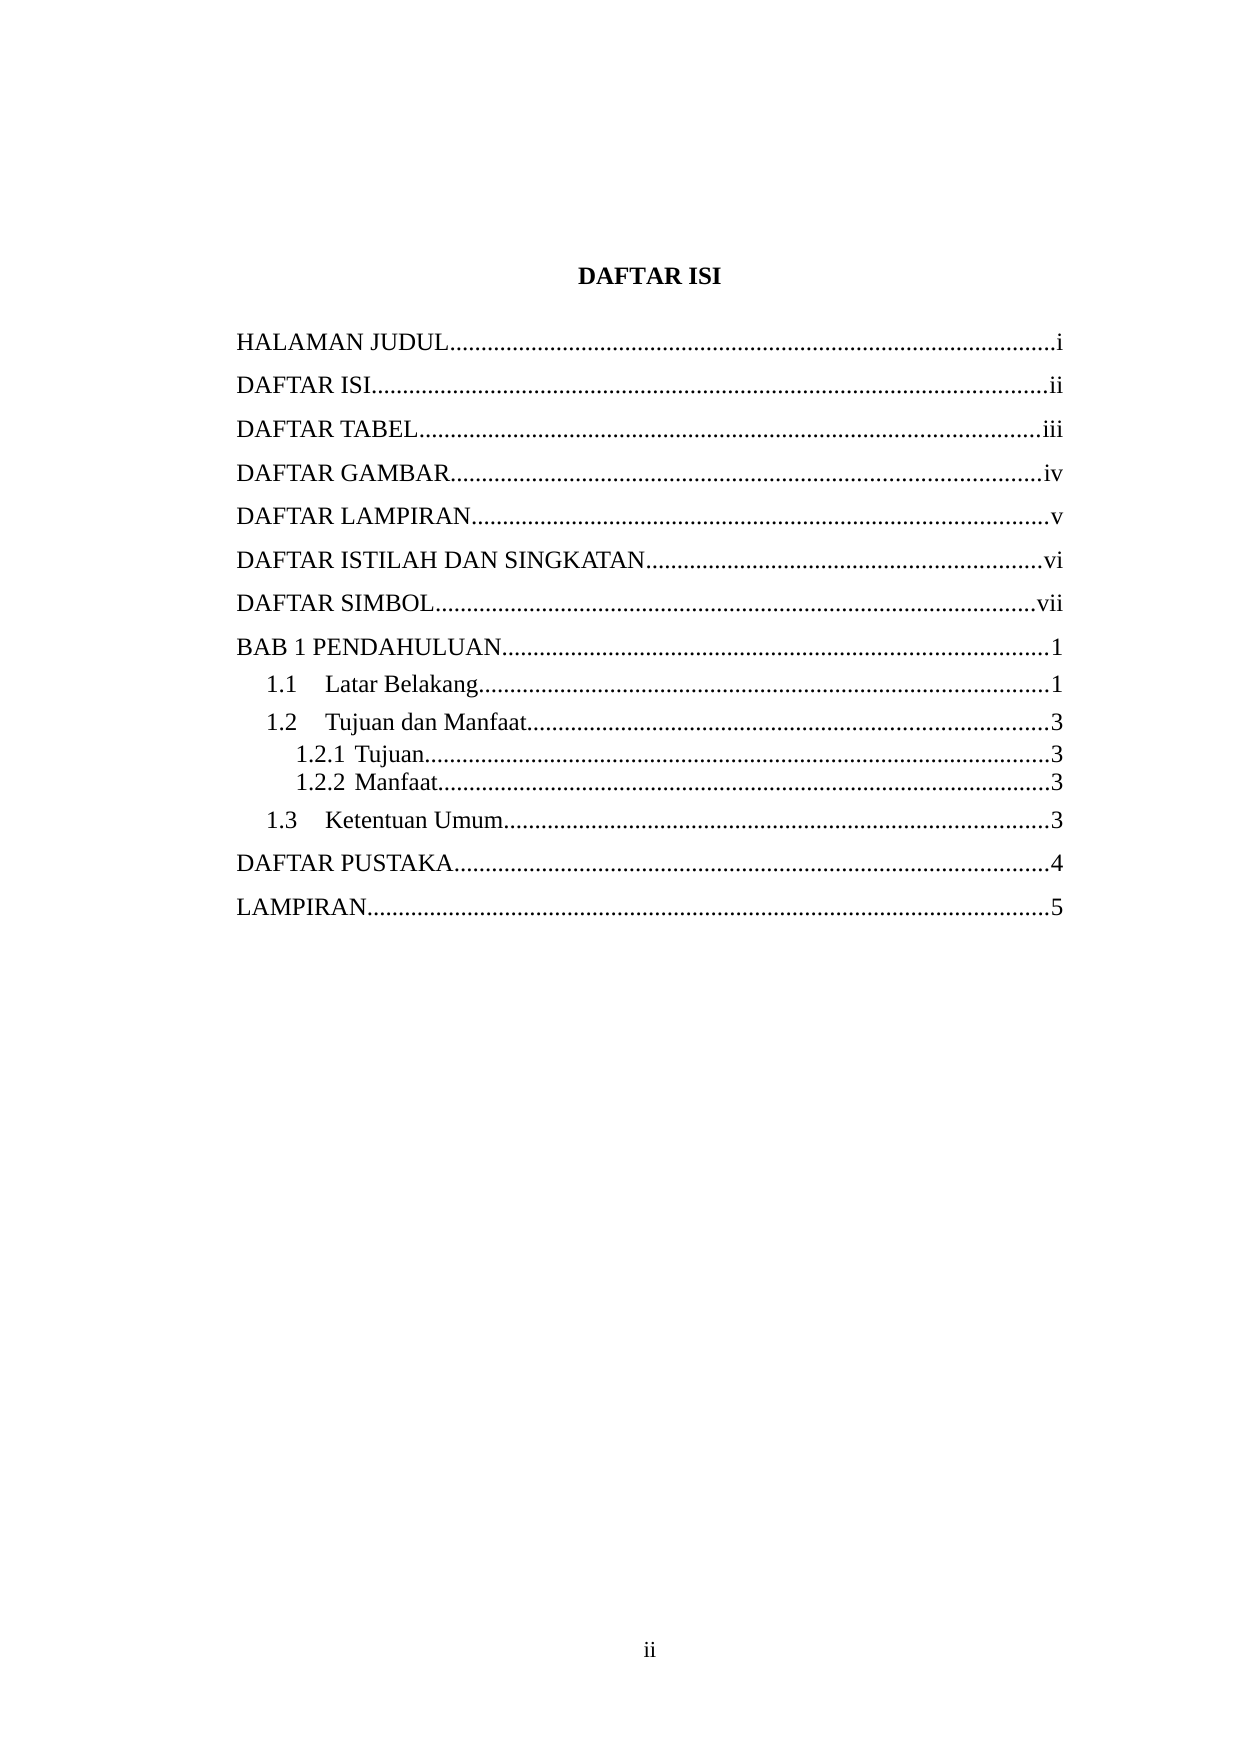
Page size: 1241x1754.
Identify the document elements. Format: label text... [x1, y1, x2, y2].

text DAFTAR SIMBOL vii [236, 588, 1063, 617]
text DAFTAR LAMPIRAN v [236, 501, 1063, 530]
text LAMPIRAN 5 [236, 892, 1063, 921]
text 1.2 Tujuan dan Manfaat 3 [266, 707, 1063, 736]
text DAFTAR TABEL iii [236, 414, 1063, 443]
text 1.2.2 Manfaat 3 [295, 767, 1063, 796]
text 1.2.1 Tujuan 3 [295, 739, 1063, 767]
text 1.3 Ketentuan Umum 3 [266, 805, 1063, 834]
text DAFTAR GAMBAR iv [236, 458, 1063, 486]
text BAB 1 PENDAHULUAN 1 [236, 632, 1063, 661]
text HALAMAN JUDUL i [236, 327, 1063, 356]
text DAFTAR ISI ii [236, 371, 1063, 399]
text 1.1 Latar Belakang 1 [266, 669, 1063, 698]
subtitle DAFTAR ISI [236, 261, 1063, 290]
text DAFTAR ISTILAH DAN SINGKATAN vi [236, 545, 1063, 573]
text DAFTAR PUSTAKA 4 [236, 848, 1063, 877]
